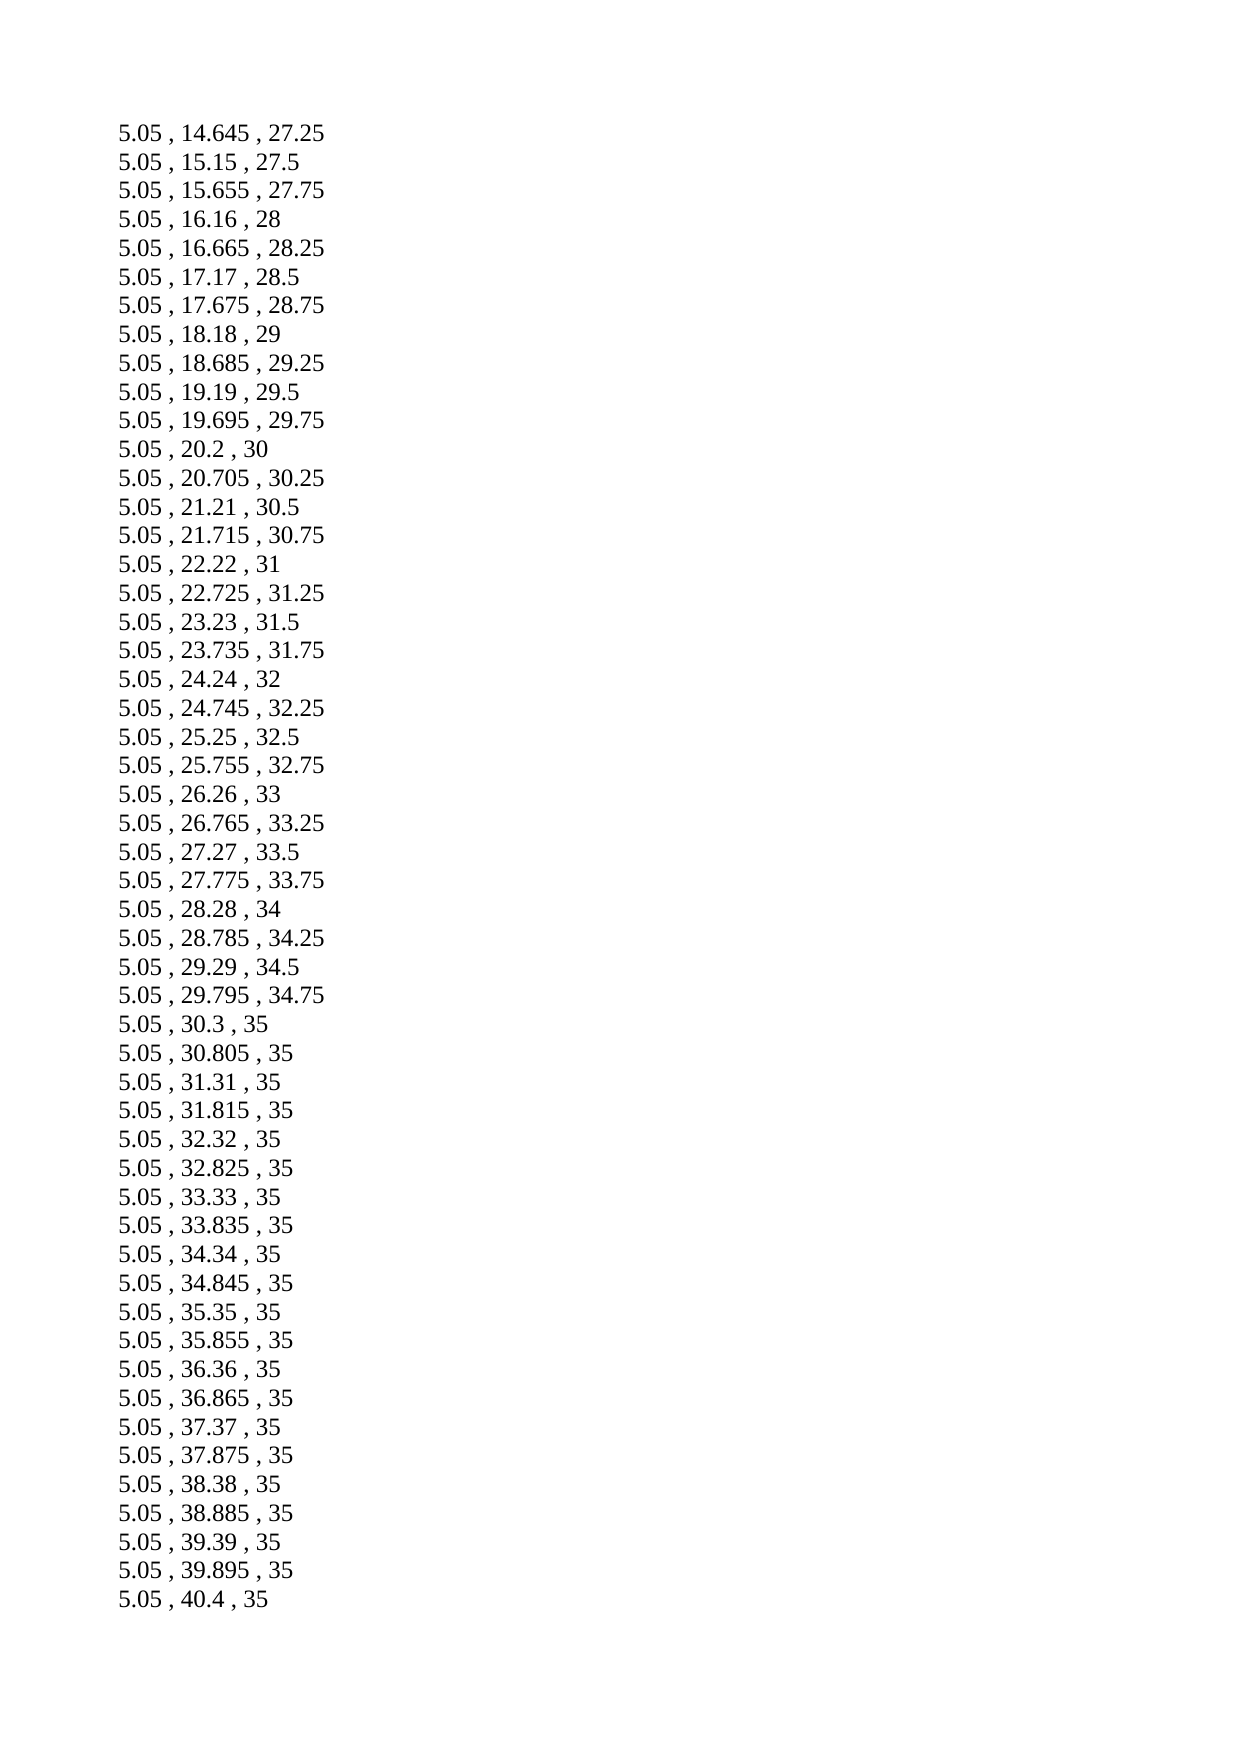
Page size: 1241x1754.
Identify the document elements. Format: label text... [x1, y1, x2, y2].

text 5.05 , 38.38 , 35 [118, 1469, 1122, 1498]
text 5.05 , 36.36 , 35 [118, 1354, 1122, 1383]
text 5.05 , 26.765 , 33.25 [118, 808, 1122, 837]
text 5.05 , 37.875 , 35 [118, 1441, 1122, 1469]
text 5.05 , 25.755 , 32.75 [118, 751, 1122, 779]
text 5.05 , 30.805 , 35 [118, 1038, 1122, 1067]
text 5.05 , 33.33 , 35 [118, 1182, 1122, 1211]
text 5.05 , 21.715 , 30.75 [118, 521, 1122, 549]
text 5.05 , 22.725 , 31.25 [118, 578, 1122, 607]
text 5.05 , 35.855 , 35 [118, 1326, 1122, 1354]
text 5.05 , 33.835 , 35 [118, 1211, 1122, 1239]
text 5.05 , 23.735 , 31.75 [118, 636, 1122, 664]
text 5.05 , 17.675 , 28.75 [118, 291, 1122, 319]
text 5.05 , 39.39 , 35 [118, 1527, 1122, 1556]
text 5.05 , 19.19 , 29.5 [118, 377, 1122, 406]
text 5.05 , 24.745 , 32.25 [118, 693, 1122, 722]
text 5.05 , 31.31 , 35 [118, 1067, 1122, 1096]
text 5.05 , 29.29 , 34.5 [118, 952, 1122, 981]
text 5.05 , 29.795 , 34.75 [118, 981, 1122, 1009]
text 5.05 , 39.895 , 35 [118, 1556, 1122, 1584]
text 5.05 , 24.24 , 32 [118, 664, 1122, 693]
text 5.05 , 21.21 , 30.5 [118, 492, 1122, 521]
text 5.05 , 22.22 , 31 [118, 549, 1122, 578]
text 5.05 , 32.32 , 35 [118, 1124, 1122, 1153]
text 5.05 , 34.845 , 35 [118, 1268, 1122, 1297]
text 5.05 , 18.685 , 29.25 [118, 348, 1122, 377]
text 5.05 , 23.23 , 31.5 [118, 607, 1122, 636]
text 5.05 , 19.695 , 29.75 [118, 406, 1122, 434]
text 5.05 , 27.775 , 33.75 [118, 866, 1122, 894]
text 5.05 , 16.16 , 28 [118, 204, 1122, 233]
text 5.05 , 28.785 , 34.25 [118, 923, 1122, 952]
text 5.05 , 27.27 , 33.5 [118, 837, 1122, 866]
text 5.05 , 15.15 , 27.5 [118, 147, 1122, 176]
text 5.05 , 26.26 , 33 [118, 779, 1122, 808]
text 5.05 , 17.17 , 28.5 [118, 262, 1122, 291]
text 5.05 , 20.705 , 30.25 [118, 463, 1122, 492]
text 5.05 , 38.885 , 35 [118, 1498, 1122, 1527]
text 5.05 , 28.28 , 34 [118, 894, 1122, 923]
text 5.05 , 25.25 , 32.5 [118, 722, 1122, 751]
text 5.05 , 20.2 , 30 [118, 434, 1122, 463]
text 5.05 , 32.825 , 35 [118, 1153, 1122, 1182]
text 5.05 , 30.3 , 35 [118, 1009, 1122, 1038]
text 5.05 , 35.35 , 35 [118, 1297, 1122, 1326]
text 5.05 , 18.18 , 29 [118, 319, 1122, 348]
text 5.05 , 16.665 , 28.25 [118, 233, 1122, 262]
text 5.05 , 34.34 , 35 [118, 1239, 1122, 1268]
text 5.05 , 36.865 , 35 [118, 1383, 1122, 1412]
text 5.05 , 37.37 , 35 [118, 1412, 1122, 1441]
text 5.05 , 31.815 , 35 [118, 1096, 1122, 1124]
text 5.05 , 14.645 , 27.25 [118, 118, 1122, 147]
text 5.05 , 15.655 , 27.75 [118, 176, 1122, 204]
text 5.05 , 40.4 , 35 [118, 1584, 1122, 1613]
